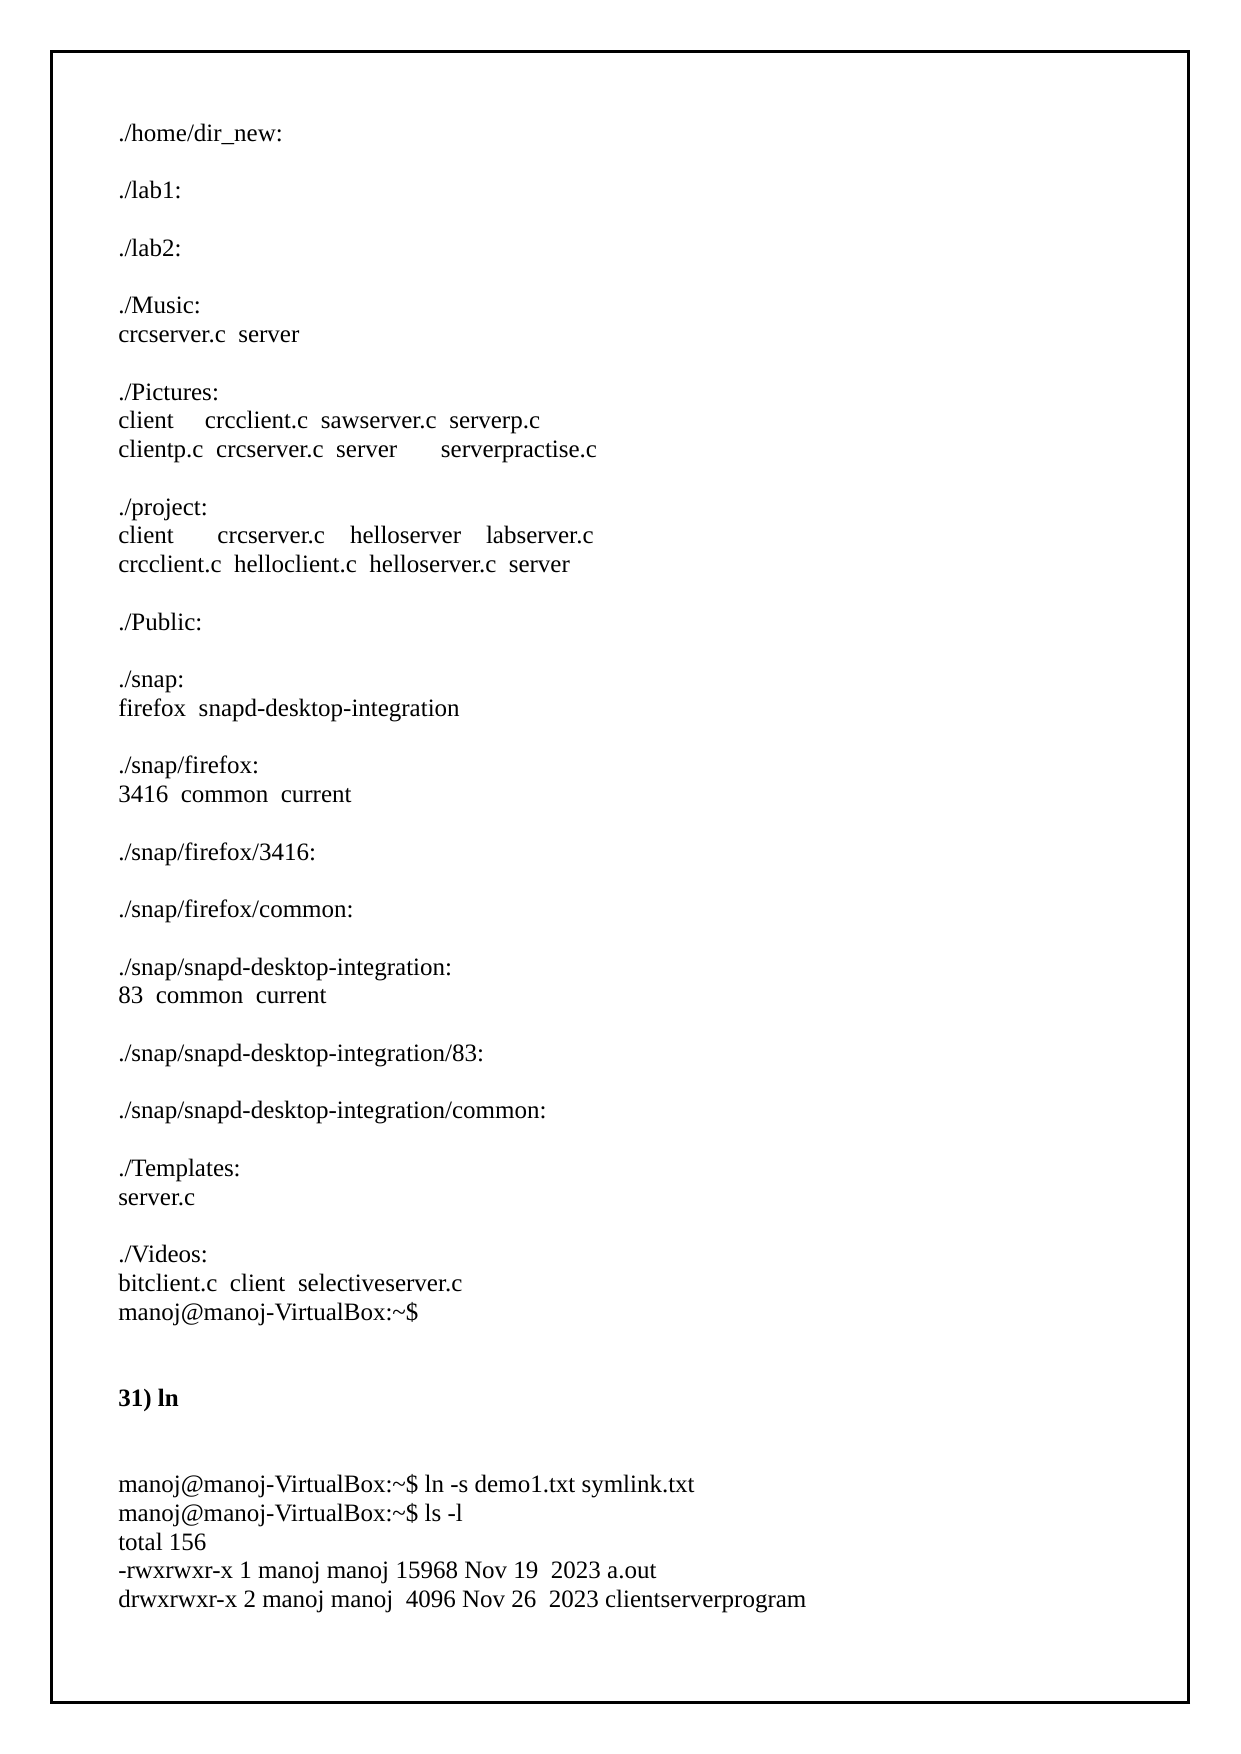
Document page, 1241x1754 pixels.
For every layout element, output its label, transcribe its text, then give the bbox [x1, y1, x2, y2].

text 83 common current [118, 981, 1122, 1009]
text ./project: [118, 492, 1122, 521]
text ./home/dir_new: [118, 118, 1122, 147]
text ./snap/snapd-desktop-integration/common: [118, 1096, 1122, 1124]
text 3416 common current [118, 779, 1122, 808]
text ./Videos: [118, 1239, 1122, 1268]
text ./Public: [118, 607, 1122, 636]
text ./Pictures: [118, 377, 1122, 406]
text client crcserver.c helloserver labserver.c [118, 521, 1122, 549]
text crcserver.c server [118, 319, 1122, 348]
text crcclient.c helloclient.c helloserver.c server [118, 549, 1122, 578]
text drwxrwxr-x 2 manoj manoj 4096 Nov 26 2023 clientserverprogram [118, 1584, 1122, 1613]
text bitclient.c client selectiveserver.c [118, 1268, 1122, 1297]
text ./snap/snapd-desktop-integration: [118, 952, 1122, 981]
text ./Templates: [118, 1153, 1122, 1182]
text manoj@manoj-VirtualBox:~$ [118, 1297, 1122, 1326]
text clientp.c crcserver.c server serverpractise.c [118, 434, 1122, 463]
text ./snap/firefox/common: [118, 894, 1122, 923]
text 31) ln [118, 1383, 1122, 1412]
text -rwxrwxr-x 1 manoj manoj 15968 Nov 19 2023 a.out [118, 1556, 1122, 1584]
text ./Music: [118, 291, 1122, 319]
text manoj@manoj-VirtualBox:~$ ls -l [118, 1498, 1122, 1527]
text total 156 [118, 1527, 1122, 1556]
text ./lab1: [118, 176, 1122, 204]
text ./snap/snapd-desktop-integration/83: [118, 1038, 1122, 1067]
text ./snap: [118, 664, 1122, 693]
text server.c [118, 1182, 1122, 1211]
text manoj@manoj-VirtualBox:~$ ln -s demo1.txt symlink.txt [118, 1469, 1122, 1498]
text ./lab2: [118, 233, 1122, 262]
text ./snap/firefox/3416: [118, 837, 1122, 866]
text client crcclient.c sawserver.c serverp.c [118, 406, 1122, 434]
text firefox snapd-desktop-integration [118, 693, 1122, 722]
text ./snap/firefox: [118, 751, 1122, 779]
